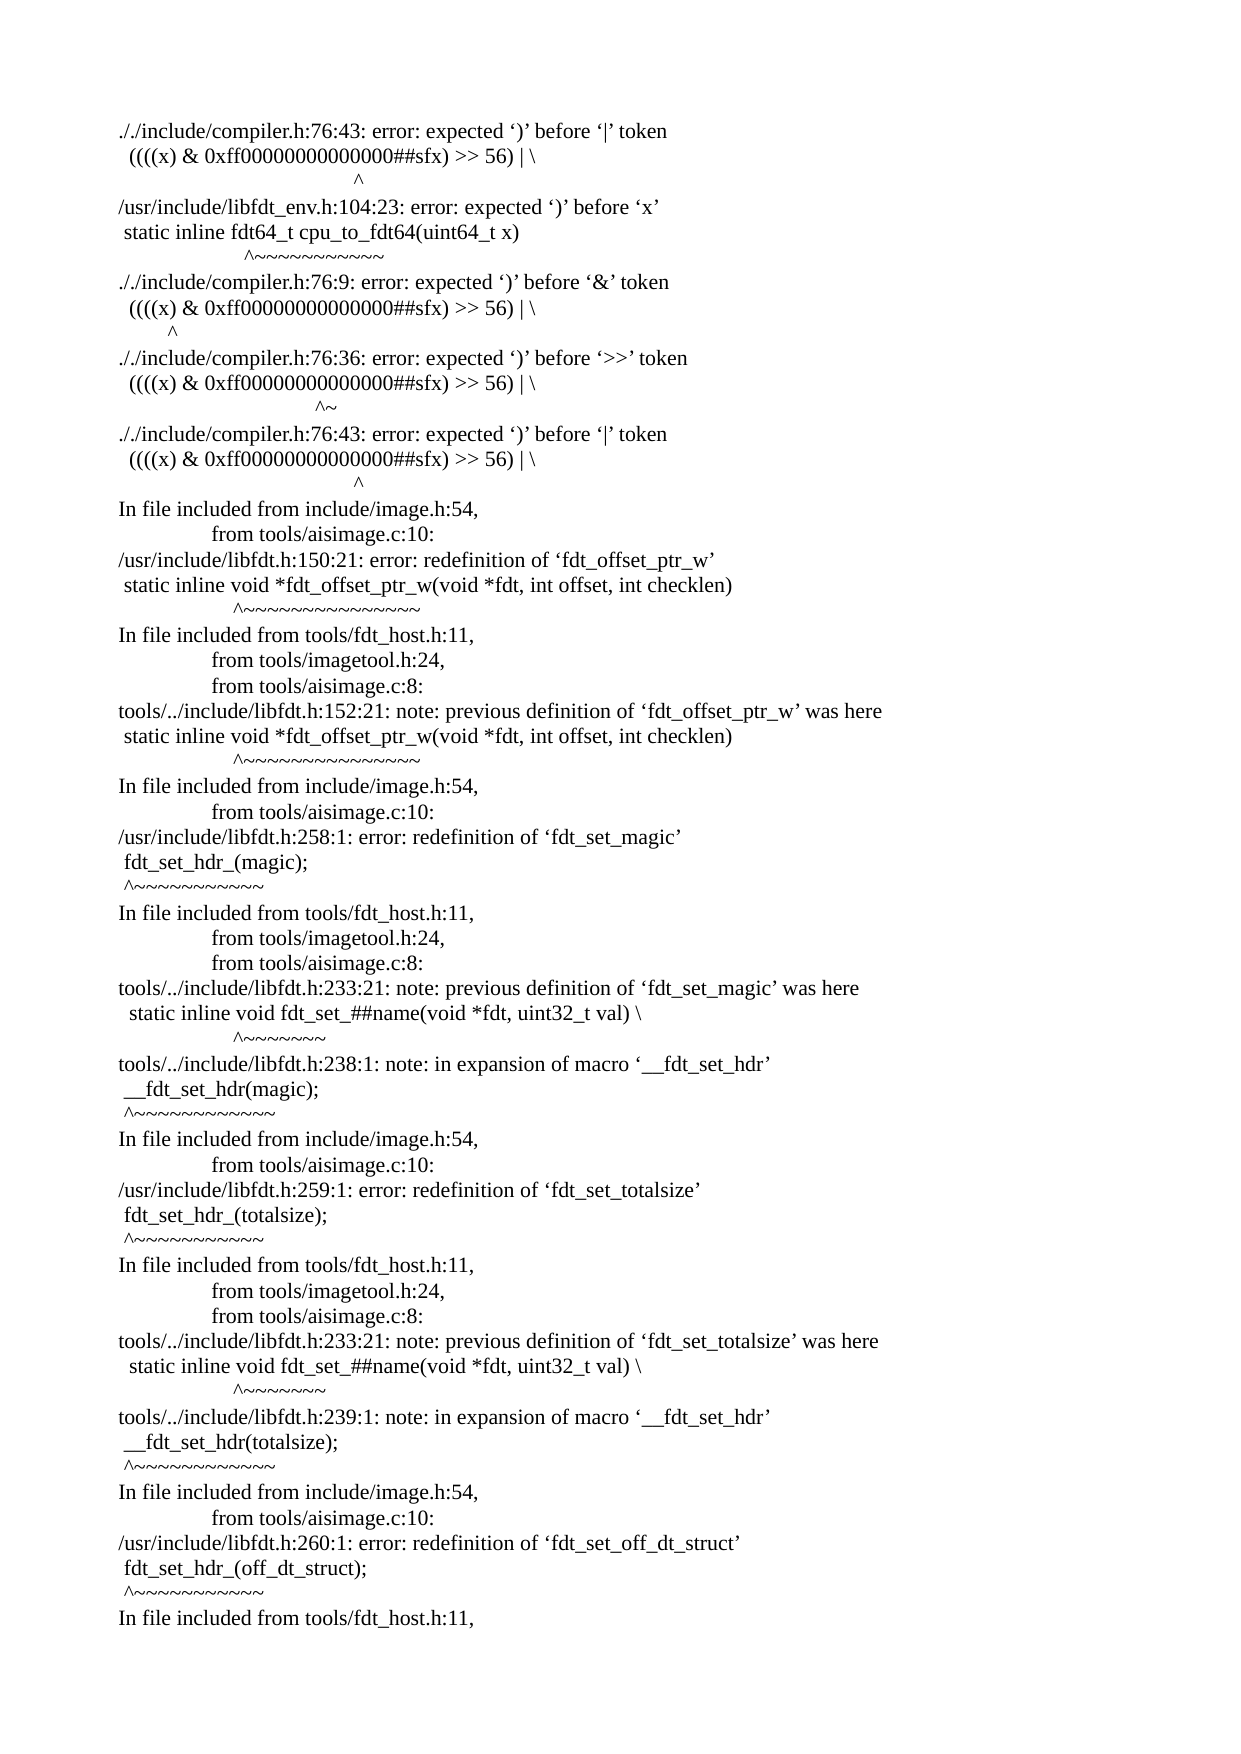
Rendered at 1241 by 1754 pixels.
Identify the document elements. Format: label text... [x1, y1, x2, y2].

text static inline void *fdt_offset_ptr_w(void *fdt, int offset, int checklen) [118, 723, 1122, 748]
text ^ [118, 168, 1122, 194]
text In file included from tools/fdt_host.h:11, [118, 1605, 1122, 1631]
text ././include/compiler.h:76:43: error: expected ‘)’ before ‘|’ token [118, 421, 1122, 446]
text /usr/include/libfdt.h:258:1: error: redefinition of ‘fdt_set_magic’ [118, 824, 1122, 849]
text ^~~~~~~~~~~~ [118, 1227, 1122, 1252]
text tools/../include/libfdt.h:152:21: note: previous definition of ‘fdt_offset_ptr_w’ was here [118, 698, 1122, 723]
text fdt_set_hdr_(totalsize); [118, 1202, 1122, 1227]
text /usr/include/libfdt.h:260:1: error: redefinition of ‘fdt_set_off_dt_struct’ [118, 1530, 1122, 1555]
text ^~~~~~~~~~~~~ [118, 1101, 1122, 1126]
text ^~~~~~~~~~~~ [118, 874, 1122, 899]
text ././include/compiler.h:76:43: error: expected ‘)’ before ‘|’ token [118, 118, 1122, 143]
text fdt_set_hdr_(magic); [118, 849, 1122, 874]
text ././include/compiler.h:76:36: error: expected ‘)’ before ‘>>’ token [118, 345, 1122, 370]
text static inline void fdt_set_##name(void *fdt, uint32_t val) \ [118, 1000, 1122, 1026]
text tools/../include/libfdt.h:238:1: note: in expansion of macro ‘__fdt_set_hdr’ [118, 1051, 1122, 1076]
text ^~~~~~~~ [118, 1026, 1122, 1051]
text In file included from include/image.h:54, [118, 1479, 1122, 1504]
text ^~~~~~~~ [118, 1378, 1122, 1404]
text __fdt_set_hdr(magic); [118, 1076, 1122, 1101]
text In file included from tools/fdt_host.h:11, [118, 1252, 1122, 1278]
text In file included from include/image.h:54, [118, 773, 1122, 799]
text from tools/imagetool.h:24, [118, 647, 1122, 673]
text ^ [118, 471, 1122, 496]
text tools/../include/libfdt.h:239:1: note: in expansion of macro ‘__fdt_set_hdr’ [118, 1404, 1122, 1429]
text static inline void *fdt_offset_ptr_w(void *fdt, int offset, int checklen) [118, 572, 1122, 597]
text ((((x) & 0xff00000000000000##sfx) >> 56) | \ [118, 370, 1122, 395]
text tools/../include/libfdt.h:233:21: note: previous definition of ‘fdt_set_magic’ was here [118, 975, 1122, 1000]
text from tools/imagetool.h:24, [118, 1278, 1122, 1303]
text In file included from include/image.h:54, [118, 496, 1122, 521]
text ^ [118, 320, 1122, 345]
text ^~~~~~~~~~~~ [118, 244, 1122, 269]
text from tools/aisimage.c:10: [118, 1152, 1122, 1177]
text from tools/aisimage.c:8: [118, 1303, 1122, 1328]
text ^~~~~~~~~~~~ [118, 1580, 1122, 1605]
text static inline fdt64_t cpu_to_fdt64(uint64_t x) [118, 219, 1122, 244]
text ^~~~~~~~~~~~~~~~ [118, 597, 1122, 622]
text __fdt_set_hdr(totalsize); [118, 1429, 1122, 1454]
text ^~ [118, 395, 1122, 421]
text from tools/imagetool.h:24, [118, 925, 1122, 950]
text tools/../include/libfdt.h:233:21: note: previous definition of ‘fdt_set_totalsize’ was here [118, 1328, 1122, 1353]
text from tools/aisimage.c:10: [118, 1504, 1122, 1530]
text fdt_set_hdr_(off_dt_struct); [118, 1555, 1122, 1580]
text ((((x) & 0xff00000000000000##sfx) >> 56) | \ [118, 446, 1122, 471]
text ^~~~~~~~~~~~~~~~ [118, 748, 1122, 773]
text ^~~~~~~~~~~~~ [118, 1454, 1122, 1479]
text from tools/aisimage.c:8: [118, 673, 1122, 698]
text from tools/aisimage.c:10: [118, 521, 1122, 547]
text ././include/compiler.h:76:9: error: expected ‘)’ before ‘&’ token [118, 269, 1122, 294]
text ((((x) & 0xff00000000000000##sfx) >> 56) | \ [118, 143, 1122, 168]
text In file included from include/image.h:54, [118, 1126, 1122, 1152]
text /usr/include/libfdt_env.h:104:23: error: expected ‘)’ before ‘x’ [118, 194, 1122, 219]
text static inline void fdt_set_##name(void *fdt, uint32_t val) \ [118, 1353, 1122, 1378]
text from tools/aisimage.c:8: [118, 950, 1122, 975]
text from tools/aisimage.c:10: [118, 799, 1122, 824]
text /usr/include/libfdt.h:150:21: error: redefinition of ‘fdt_offset_ptr_w’ [118, 547, 1122, 572]
text In file included from tools/fdt_host.h:11, [118, 622, 1122, 647]
text /usr/include/libfdt.h:259:1: error: redefinition of ‘fdt_set_totalsize’ [118, 1177, 1122, 1202]
text In file included from tools/fdt_host.h:11, [118, 899, 1122, 925]
text ((((x) & 0xff00000000000000##sfx) >> 56) | \ [118, 294, 1122, 320]
